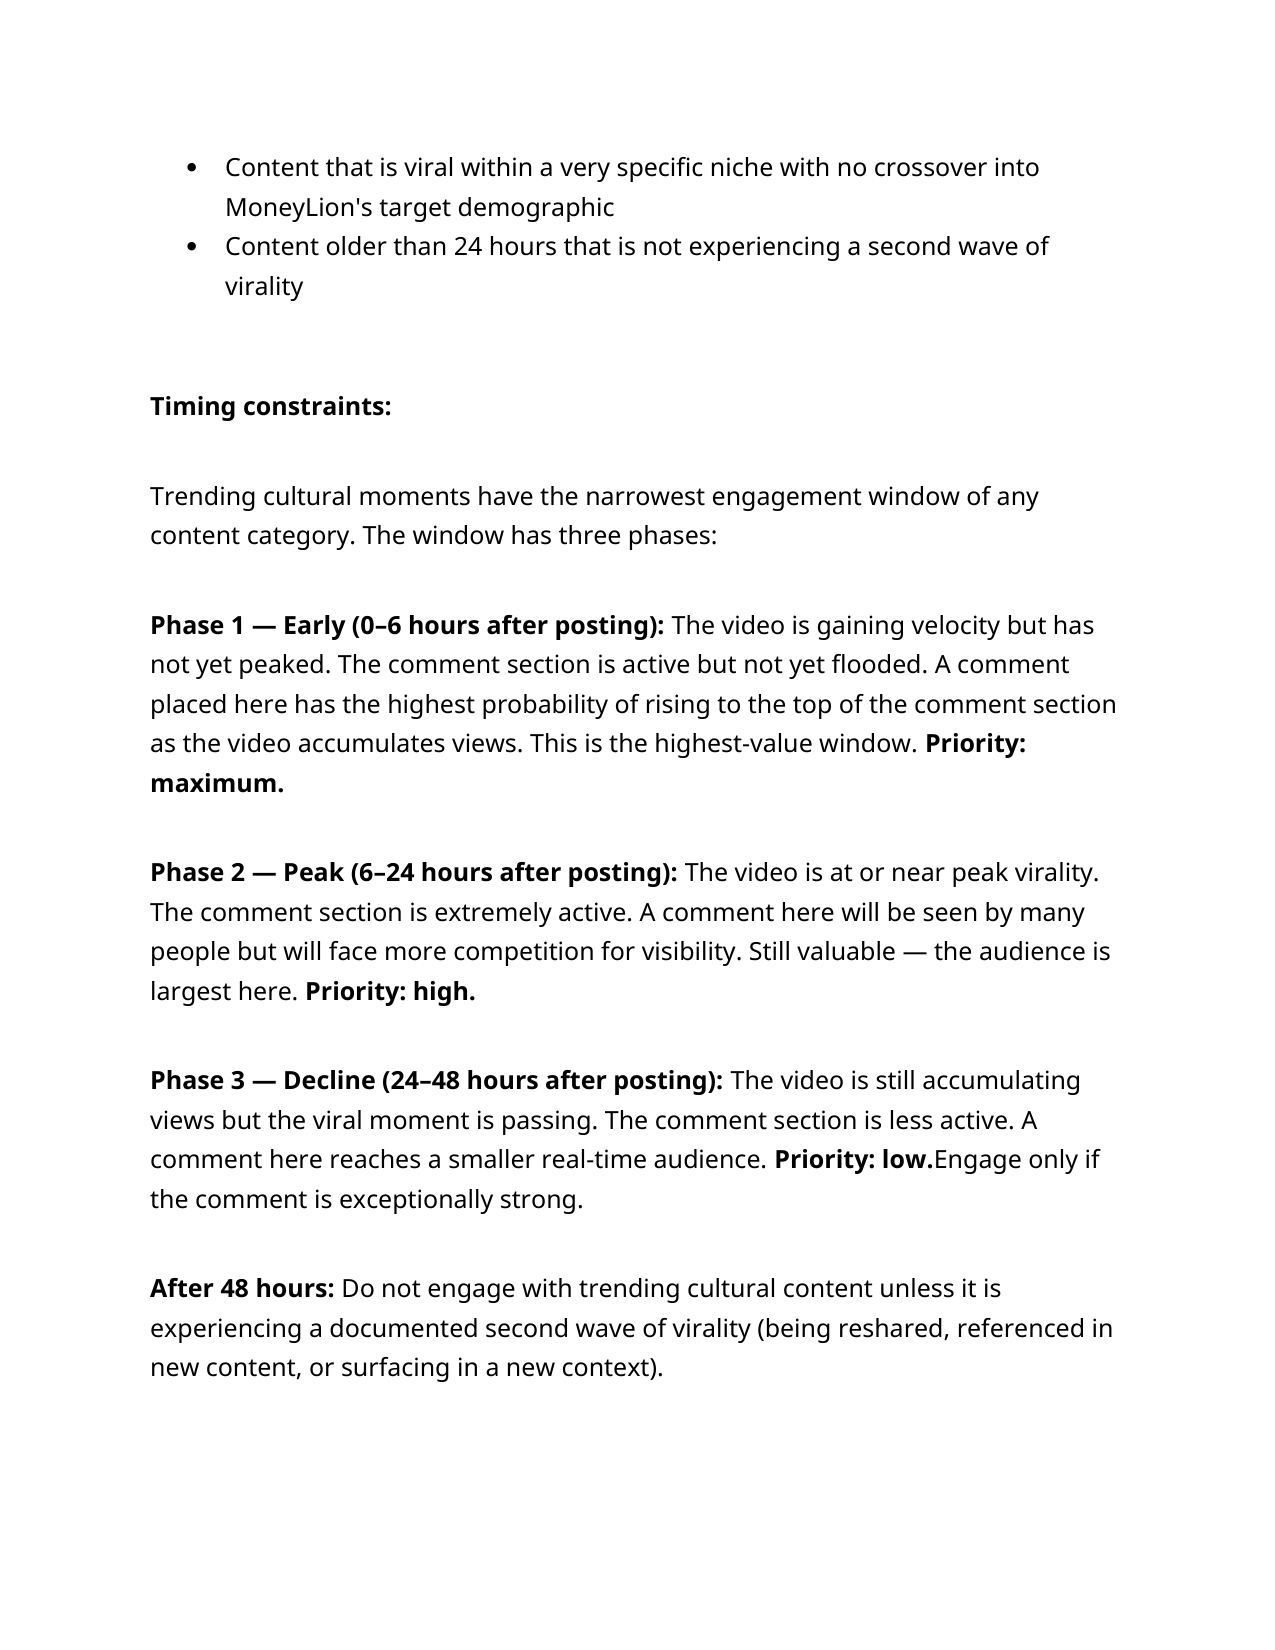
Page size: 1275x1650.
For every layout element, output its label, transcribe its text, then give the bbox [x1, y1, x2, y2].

text Timing constraints: [150, 389, 1125, 423]
text Phase 1 — Early (0–6 hours after posting): The video is gaining velocity but has not yet peaked. The comment section is active but not yet flooded. A comment placed here has the highest probability of rising to the top of the comment section as the video accumulates views. This is the highest-value window. Priority: maximum. [150, 607, 1125, 799]
list Content that is viral within a very specific niche with no crossover into MoneyLion's target demographic [187, 150, 1125, 223]
list Content older than 24 hours that is not experiencing a second wave of virality [187, 229, 1125, 302]
text Phase 2 — Peak (6–24 hours after posting): The video is at or near peak virality. The comment section is extremely active. A comment here will be seen by many people but will face more competition for visibility. Still valuable — the audience is largest here. Priority: high. [150, 855, 1125, 1007]
text Phase 3 — Decline (24–48 hours after posting): The video is still accumulating views but the viral moment is passing. The comment section is less active. A comment here reaches a smaller real-time audience. Priority: low.Engage only if the comment is exceptionally strong. [150, 1063, 1125, 1215]
text Trending cultural moments have the narrowest engagement window of any content category. The window has three phases: [150, 478, 1125, 552]
text After 48 hours: Do not engage with trending cultural content unless it is experiencing a documented second wave of virality (being reshared, referenced in new content, or surfacing in a new context). [150, 1271, 1125, 1384]
